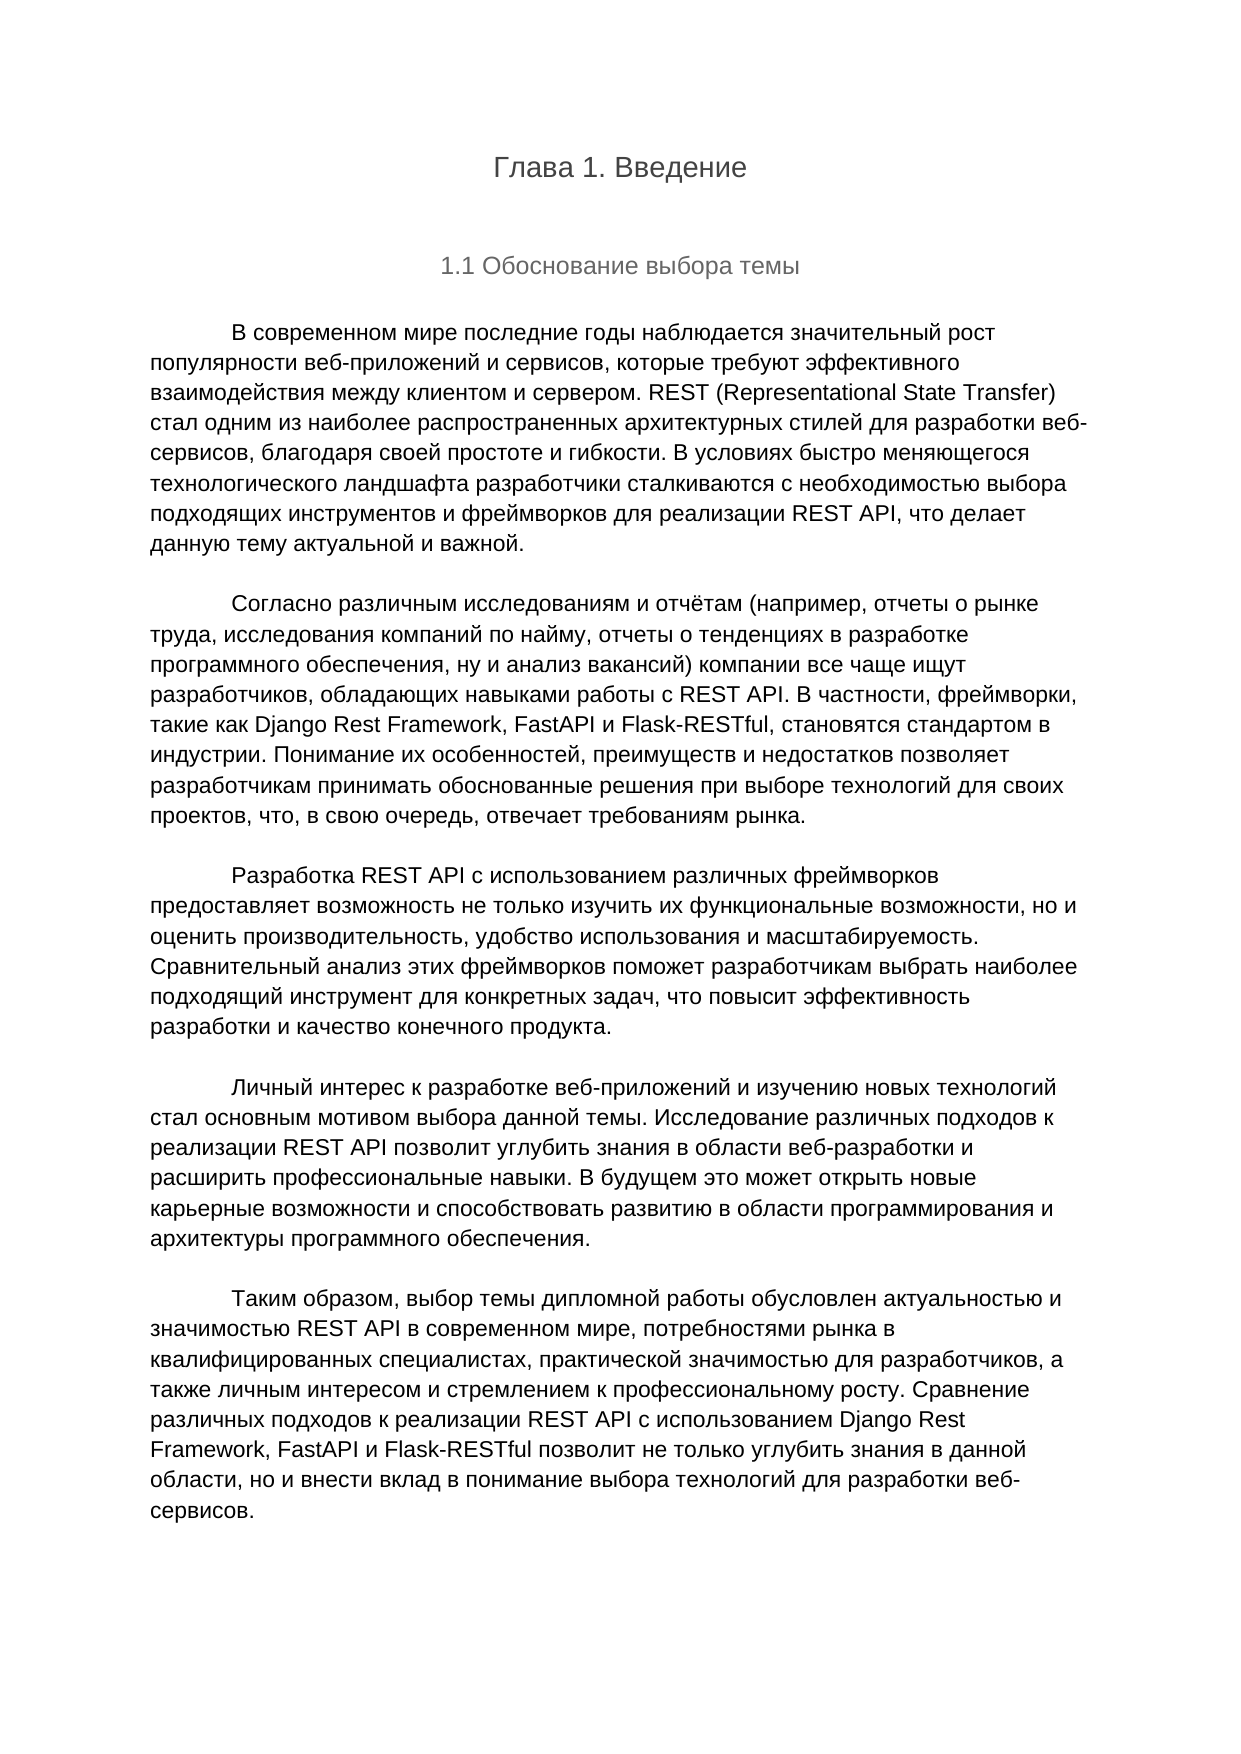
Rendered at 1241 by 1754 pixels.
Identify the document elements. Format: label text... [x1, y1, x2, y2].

subtitle 1.1 Обоснование выбора темы [150, 251, 1090, 280]
text В современном мире последние годы наблюдается значительный рост популярности веб-приложений и сервисов, которые требуют эффективного взаимодействия между клиентом и сервером. REST (Representational State Transfer) стал одним из наиболее распространенных архитектурных стилей для разработки веб-сервисов, благодаря своей простоте и гибкости. В условиях быстро меняющегося технологического ландшафта разработчики сталкиваются с необходимостью выбора подходящих инструментов и фреймворков для реализации REST API, что делает данную тему актуальной и важной. [150, 318, 1090, 556]
text Разработка REST API с использованием различных фреймворков предоставляет возможность не только изучить их функциональные возможности, но и оценить производительность, удобство использования и масштабируемость. Сравнительный анализ этих фреймворков поможет разработчикам выбрать наиболее подходящий инструмент для конкретных задач, что повысит эффективность разработки и качество конечного продукта. [150, 862, 1090, 1040]
text Таким образом, выбор темы дипломной работы обусловлен актуальностью и значимостью REST API в современном мире, потребностями рынка в квалифицированных специалистах, практической значимостью для разработчиков, а также личным интересом и стремлением к профессиональному росту. Сравнение различных подходов к реализации REST API с использованием Django Rest Framework, FastAPI и Flask-RESTful позволит не только углубить знания в данной области, но и внести вклад в понимание выбора технологий для разработки веб-сервисов. [150, 1285, 1090, 1523]
text Личный интерес к разработке веб-приложений и изучению новых технологий стал основным мотивом выбора данной темы. Исследование различных подходов к реализации REST API позволит углубить знания в области веб-разработки и расширить профессиональные навыки. В будущем это может открыть новые карьерные возможности и способствовать развитию в области программирования и архитектуры программного обеспечения. [150, 1074, 1090, 1251]
text Согласно различным исследованиям и отчётам (например, отчеты о рынке труда, исследования компаний по найму, отчеты о тенденциях в разработке программного обеспечения, ну и анализ вакансий) компании все чаще ищут разработчиков, обладающих навыками работы с REST API. В частности, фреймворки, такие как Django Rest Framework, FastAPI и Flask-RESTful, становятся стандартом в индустрии. Понимание их особенностей, преимуществ и недостатков позволяет разработчикам принимать обоснованные решения при выборе технологий для своих проектов, что, в свою очередь, отвечает требованиям рынка. [150, 590, 1090, 828]
subtitle Глава 1. Введение [150, 150, 1090, 183]
